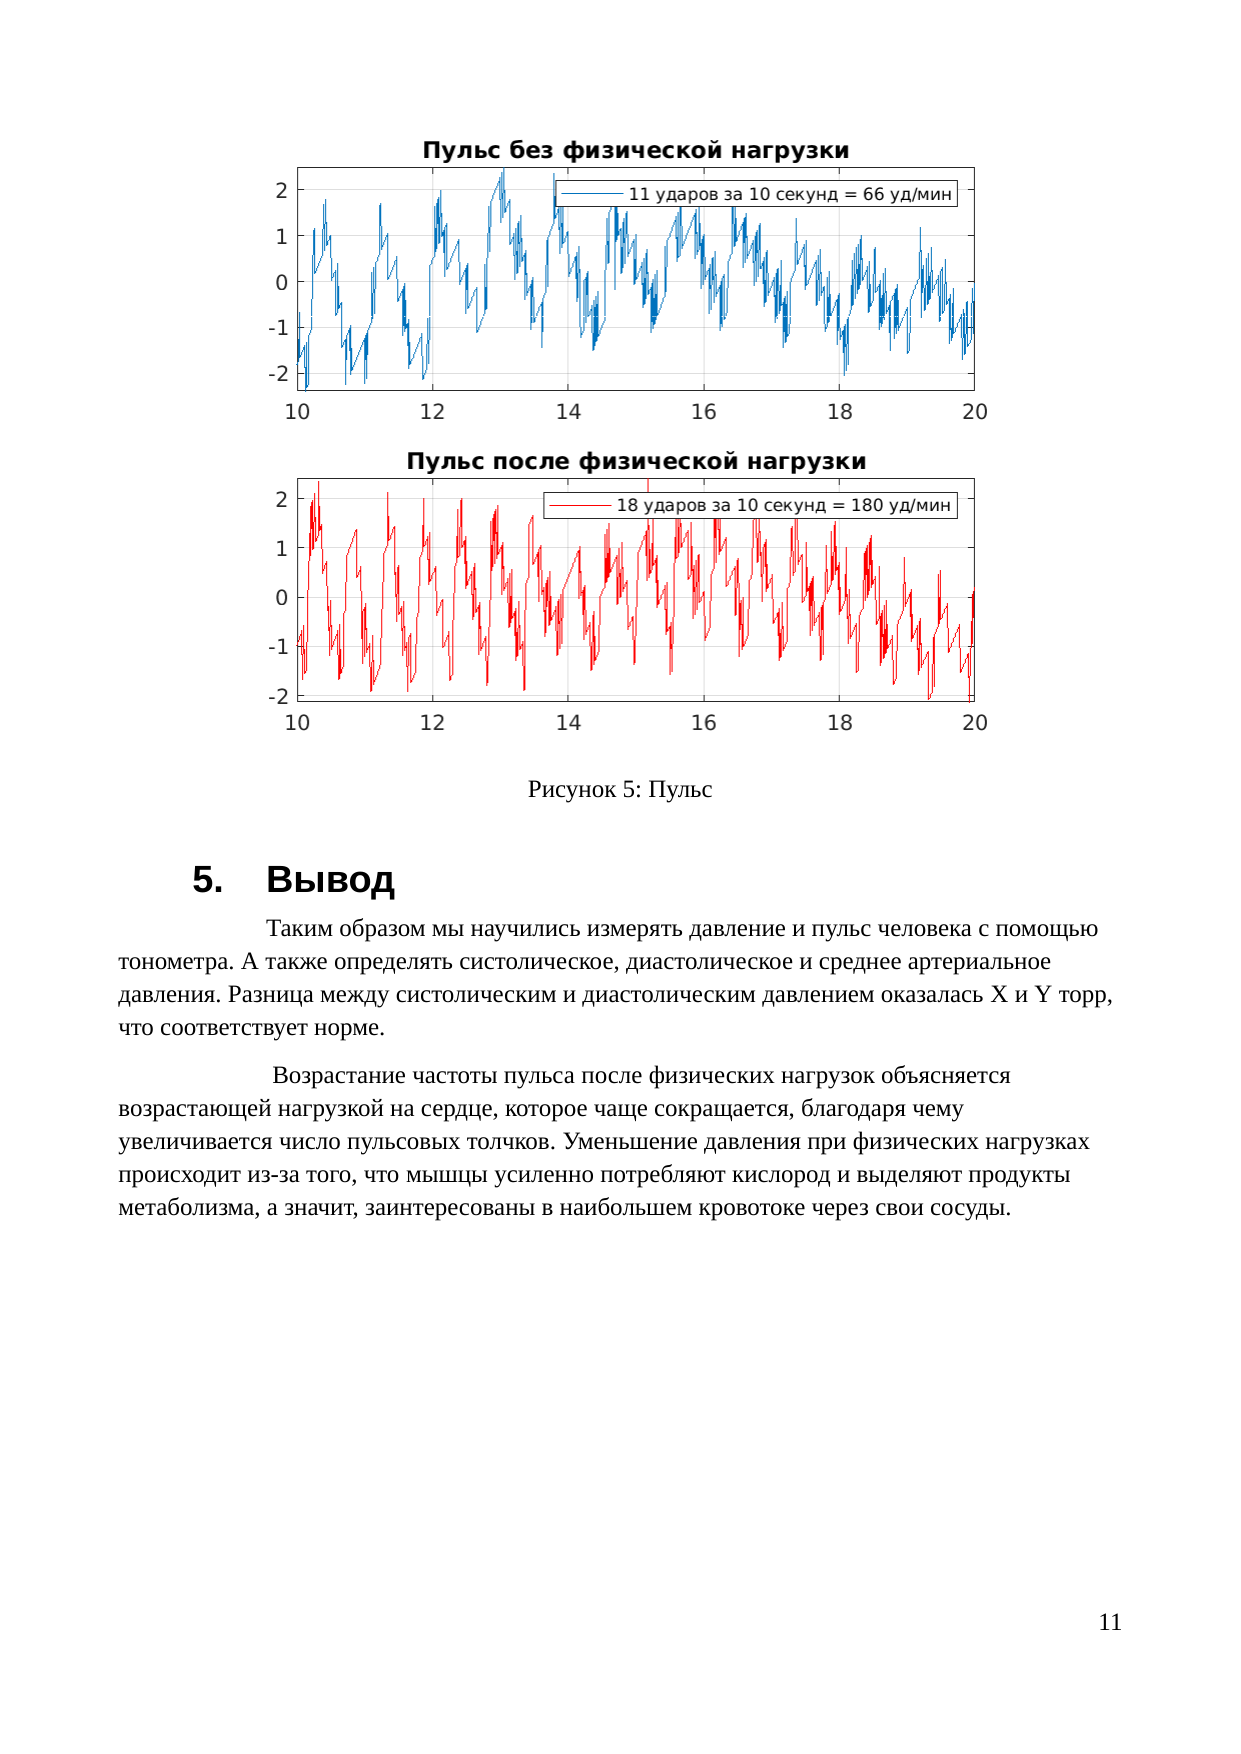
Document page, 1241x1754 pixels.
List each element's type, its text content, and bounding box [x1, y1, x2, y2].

picture [183, 118, 1058, 774]
subtitle Вывод [118, 857, 1122, 901]
text Возрастание частоты пульса после физических нагрузок объясняется возрастающей нагрузкой на сердце, которое чаще сокращается, благодаря чему увеличивается число пульсовых толчков. Уменьшение давления при физических нагрузках происходит из-за того, что мышцы усиленно потребляют кислород и выделяют продукты метаболизма, а значит, заинтересованы в наибольшем кровотоке через свои сосуды. [118, 1060, 1122, 1221]
text Рисунок 5: Пульс [118, 118, 1122, 803]
text Таким образом мы научились измерять давление и пульс человека с помощью тонометра. А также определять систолическое, диастолическое и среднее артериальное давления. Разница между систолическим и диастолическим давлением оказалась X и Y торр, что соответствует норме. [118, 913, 1122, 1041]
